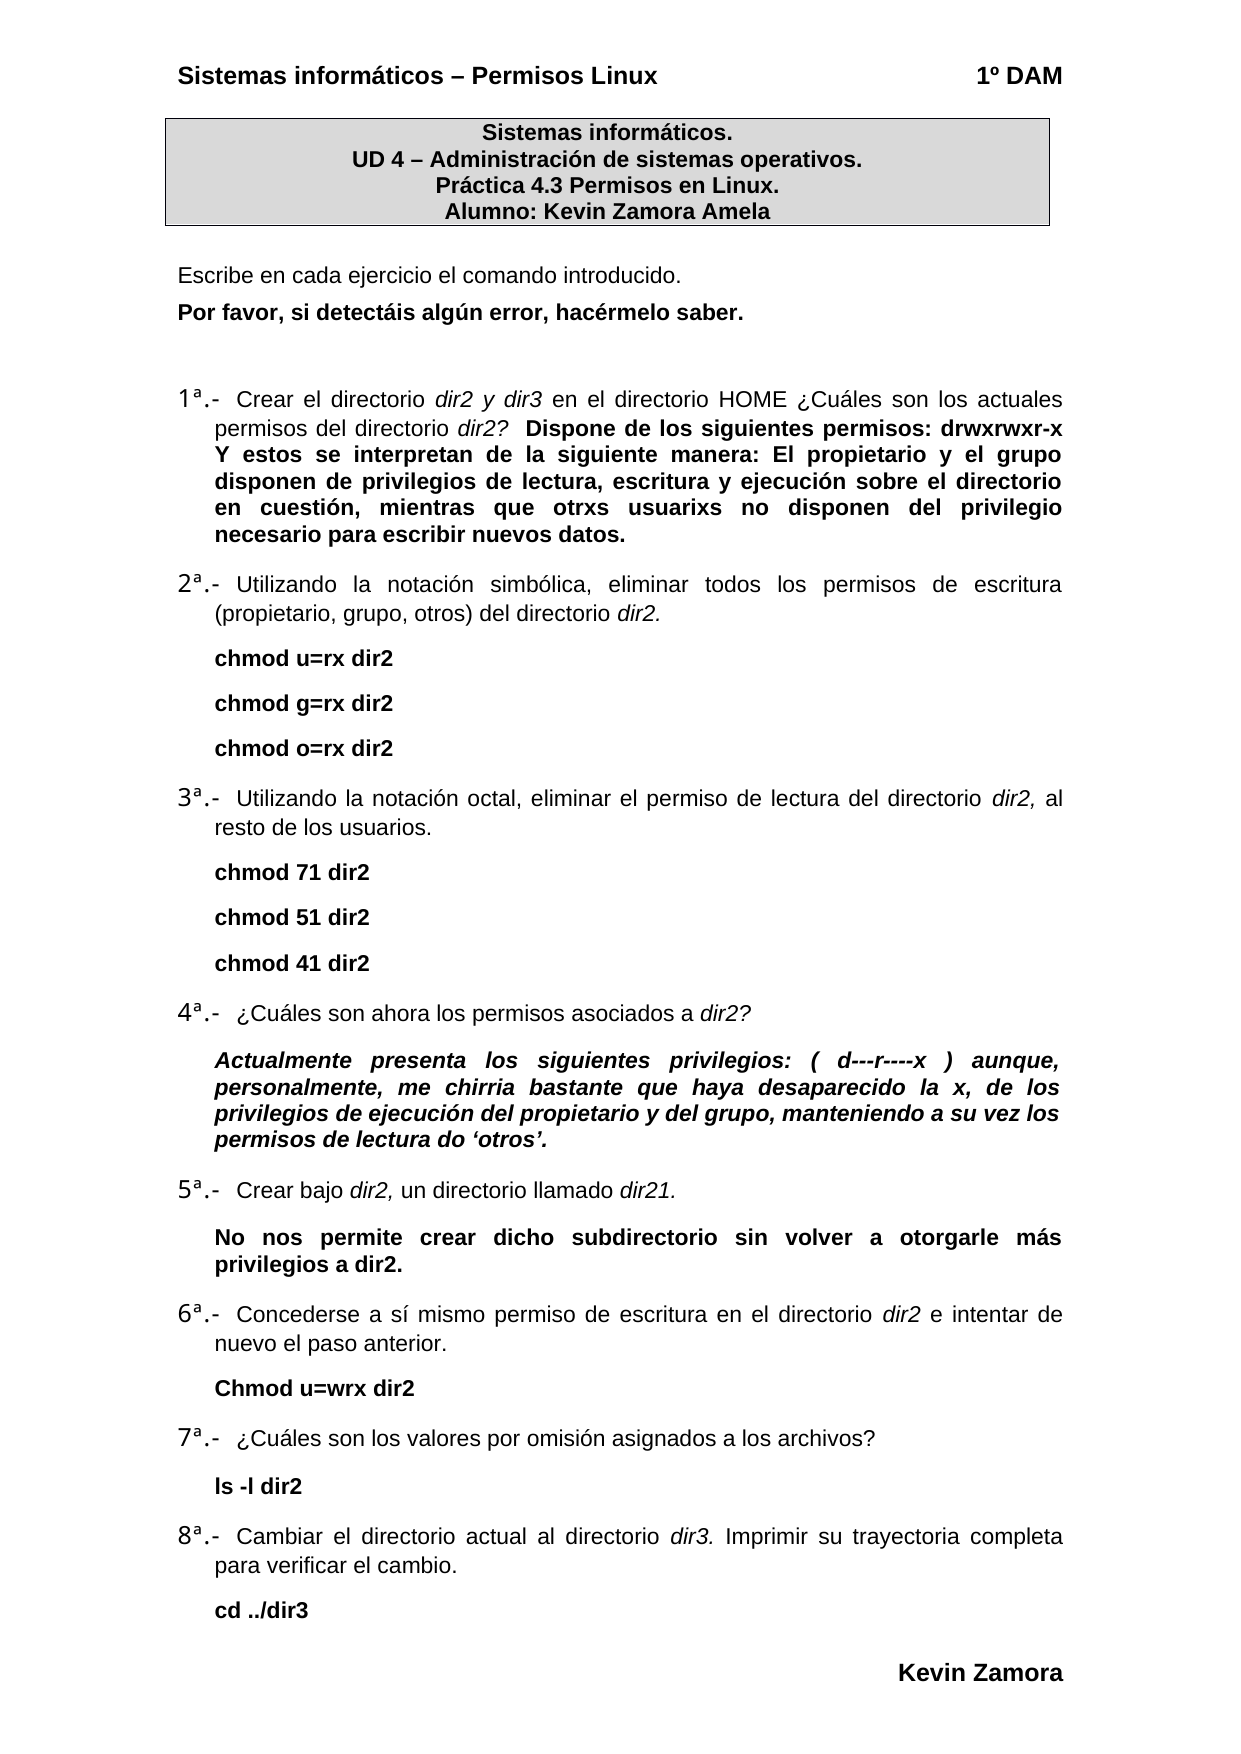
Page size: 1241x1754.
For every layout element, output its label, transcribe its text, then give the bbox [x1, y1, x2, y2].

list chmod 51 dir2 [177, 904, 1063, 931]
list Concederse a sí mismo permiso de escritura en el directorio dir2 e intentar de nuevo el paso anterior. [177, 1296, 1063, 1356]
list Utilizando la notación octal, eliminar el permiso de lectura del directorio dir2, al resto de los usuarios. [177, 780, 1063, 841]
text Escribe en cada ejercicio el comando introducido. [177, 262, 1063, 289]
list Utilizando la notación simbólica, eliminar todos los permisos de escritura (propietario, grupo, otros) del directorio dir2. [177, 566, 1063, 626]
list Cambiar el directorio actual al directorio dir3. Imprimir su trayectoria completa para verificar el cambio. [177, 1518, 1063, 1578]
list ¿Cuáles son los valores por omisión asignados a los archivos? [177, 1420, 1063, 1454]
list Crear el directorio dir2 y dir3 en el directorio HOME ¿Cuáles son los actuales permisos del directorio dir2? Dispone de los siguientes permisos: drwxrwxr-x Y estos se interpretan de la siguiente manera: El propietario y el grupo disponen de privilegios de lectura, escritura y ejecución sobre el directorio en cuestión, mientras que otrxs usuarixs no disponen del privilegio necesario para escribir nuevos datos. [177, 381, 1063, 547]
list Chmod u=wrx dir2 [177, 1375, 1063, 1401]
list Crear bajo dir2, un directorio llamado dir21. [177, 1172, 1063, 1206]
list ls -l dir2 [177, 1473, 1063, 1499]
text Por favor, si detectáis algún error, hacérmelo saber. [177, 299, 1063, 326]
list chmod 41 dir2 [177, 949, 1063, 976]
list ¿Cuáles son ahora los permisos asociados a dir2? [177, 994, 1063, 1029]
list chmod u=rx dir2 [177, 645, 1063, 671]
list cd ../dir3 [177, 1597, 1063, 1623]
list chmod o=rx dir2 [177, 735, 1063, 761]
list Actualmente presenta los siguientes privilegios: ( d---r----x ) aunque, personalmente, me chirria bastante que haya desaparecido la x, de los privilegios de ejecución del propietario y del grupo, manteniendo a su vez los permisos de lectura do ‘otros’. [177, 1047, 1063, 1153]
list chmod g=rx dir2 [177, 690, 1063, 716]
list No nos permite crear dicho subdirectorio sin volver a otorgarle más privilegios a dir2. [177, 1224, 1063, 1277]
list chmod 71 dir2 [177, 859, 1063, 886]
table_header Sistemas informáticos. UD 4 – Administración de sistemas operativos. Práctica 4.3 Permisos en Linux. Alumno: Kevin Zamora Amela [166, 119, 1049, 224]
